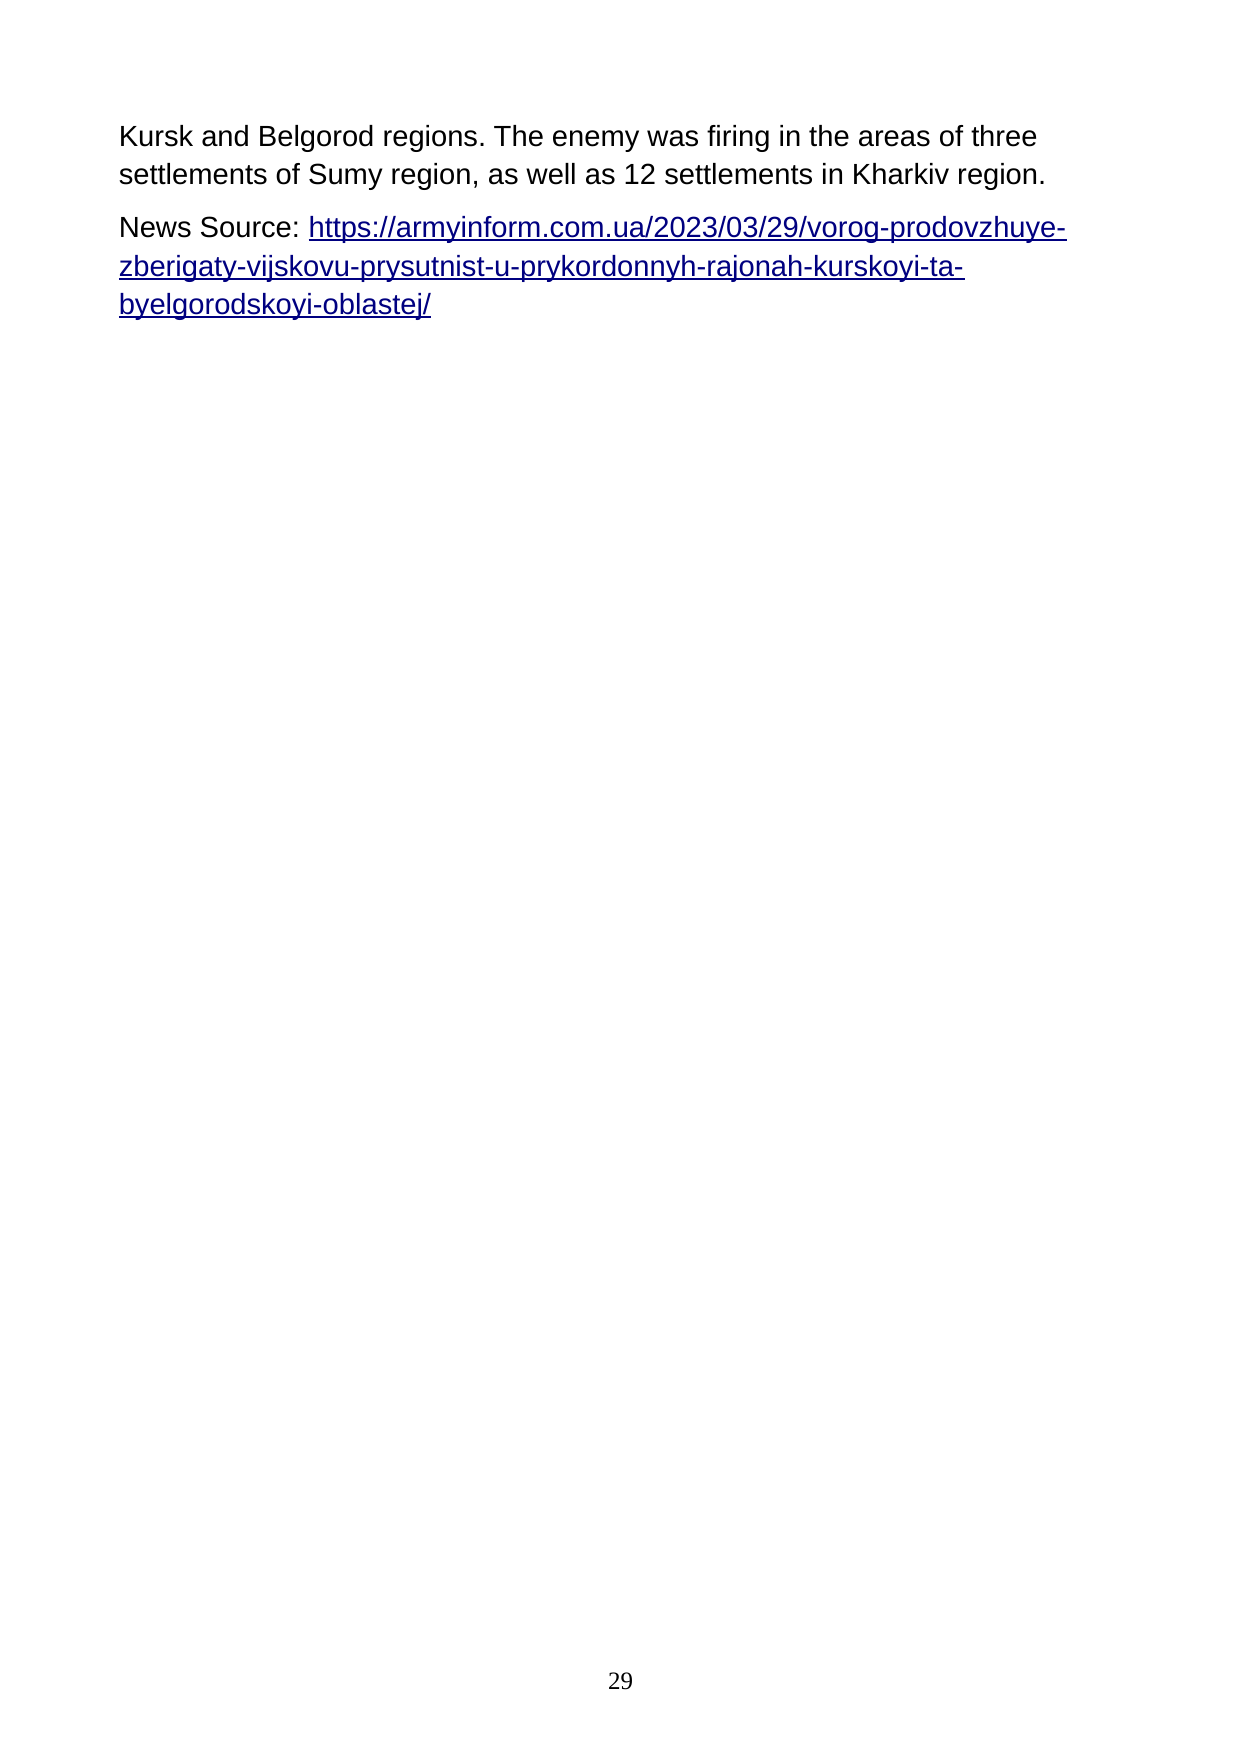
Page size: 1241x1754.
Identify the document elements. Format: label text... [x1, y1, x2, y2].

text News Source: https://armyinform.com.ua/2023/03/29/vorog-prodovzhuye-zberigaty-vijskovu-prysutnist-u-prykordonnyh-rajonah-kurskoyi-ta-byelgorodskoyi-oblastej/ [118, 210, 1122, 321]
text Kursk and Belgorod regions. The enemy was firing in the areas of three settlements of Sumy region, as well as 12 settlements in Kharkiv region. [118, 118, 1122, 191]
